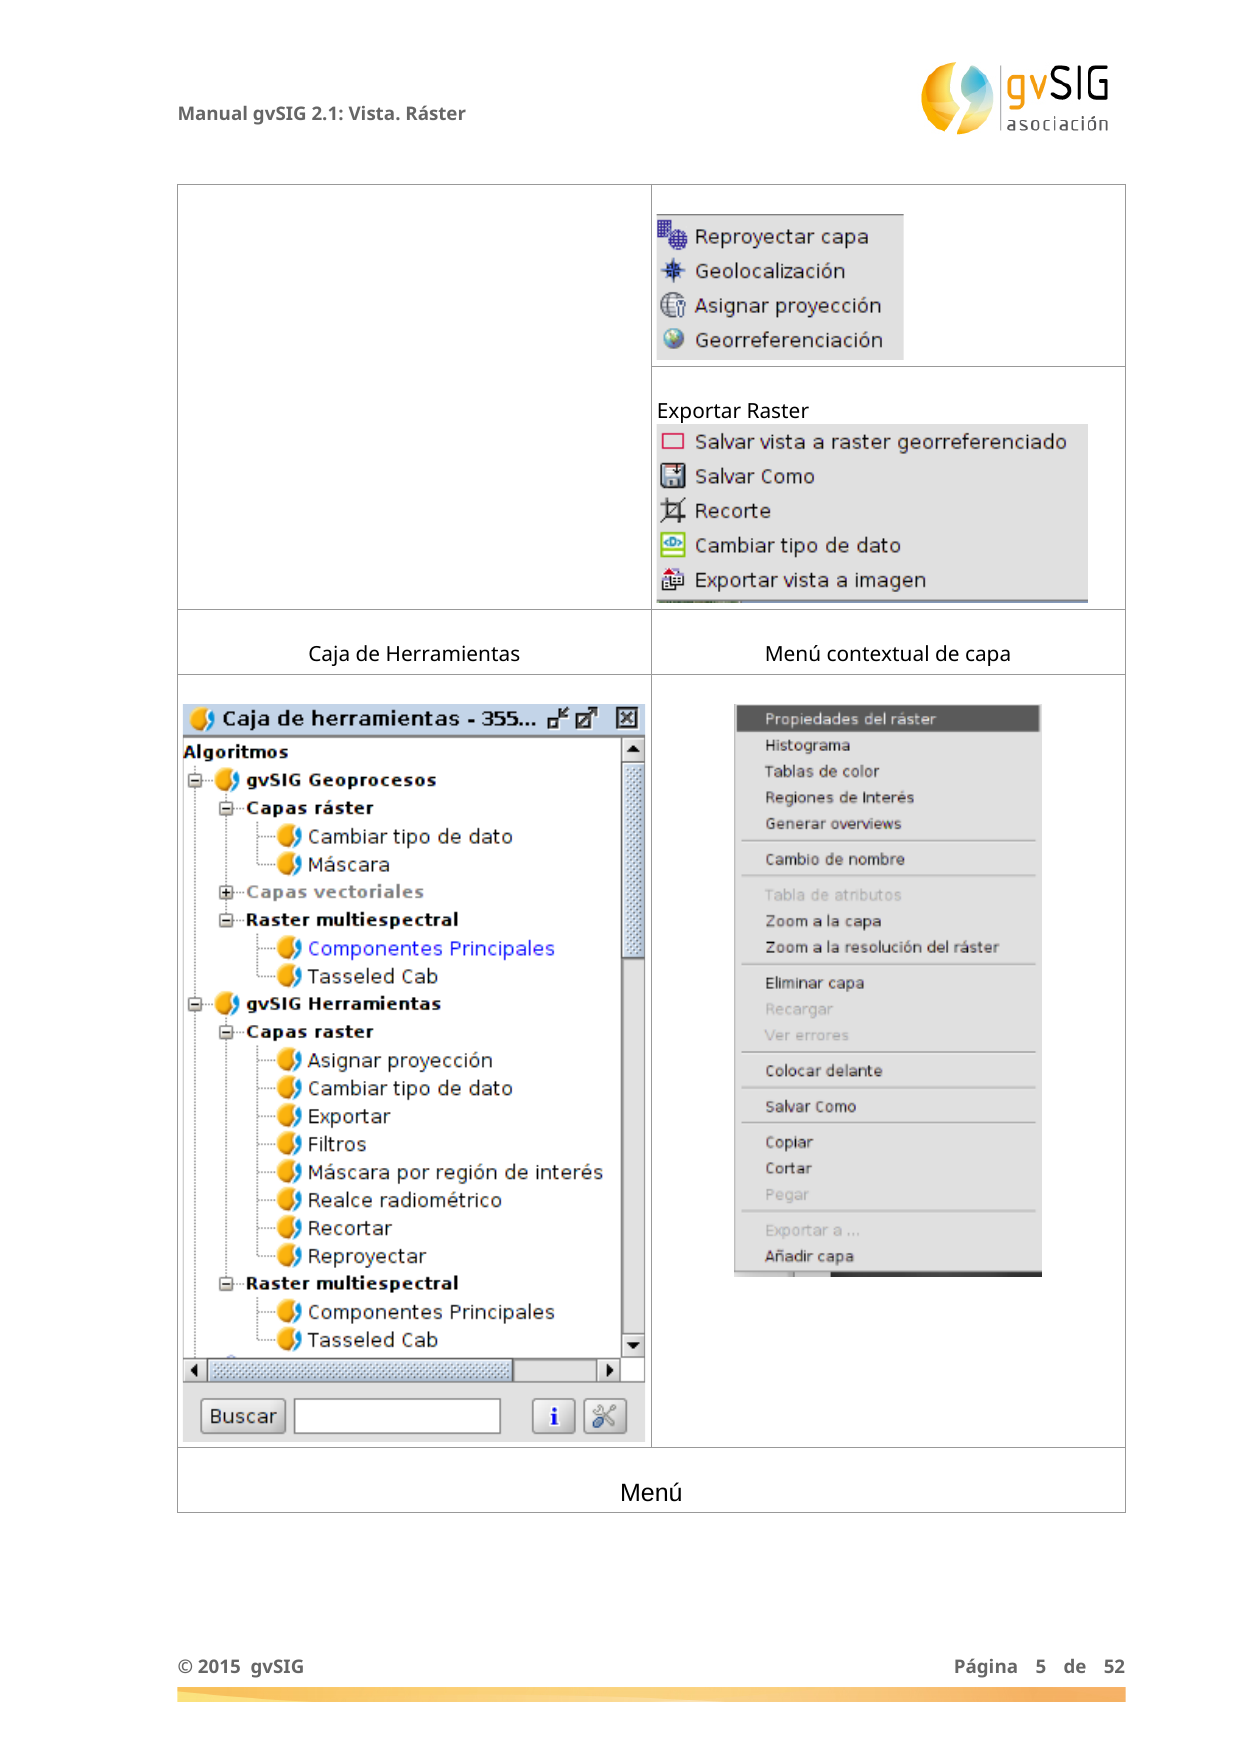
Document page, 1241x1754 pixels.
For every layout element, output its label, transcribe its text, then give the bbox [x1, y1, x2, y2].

picture [182, 704, 646, 1442]
table_cell Exportar Raster [652, 367, 1125, 609]
table_cell [178, 185, 651, 609]
picture [734, 704, 1042, 1277]
picture [177, 1687, 1126, 1702]
table_cell [652, 185, 1125, 366]
picture [902, 47, 1122, 148]
table_cell Menú contextual de capa [652, 610, 1125, 674]
table_cell Caja de Herramientas [178, 610, 651, 674]
picture [656, 214, 904, 360]
table_cell [652, 675, 1125, 1447]
table_cell Menú [178, 1448, 1125, 1512]
picture [656, 424, 1088, 603]
table_cell [178, 675, 651, 1447]
